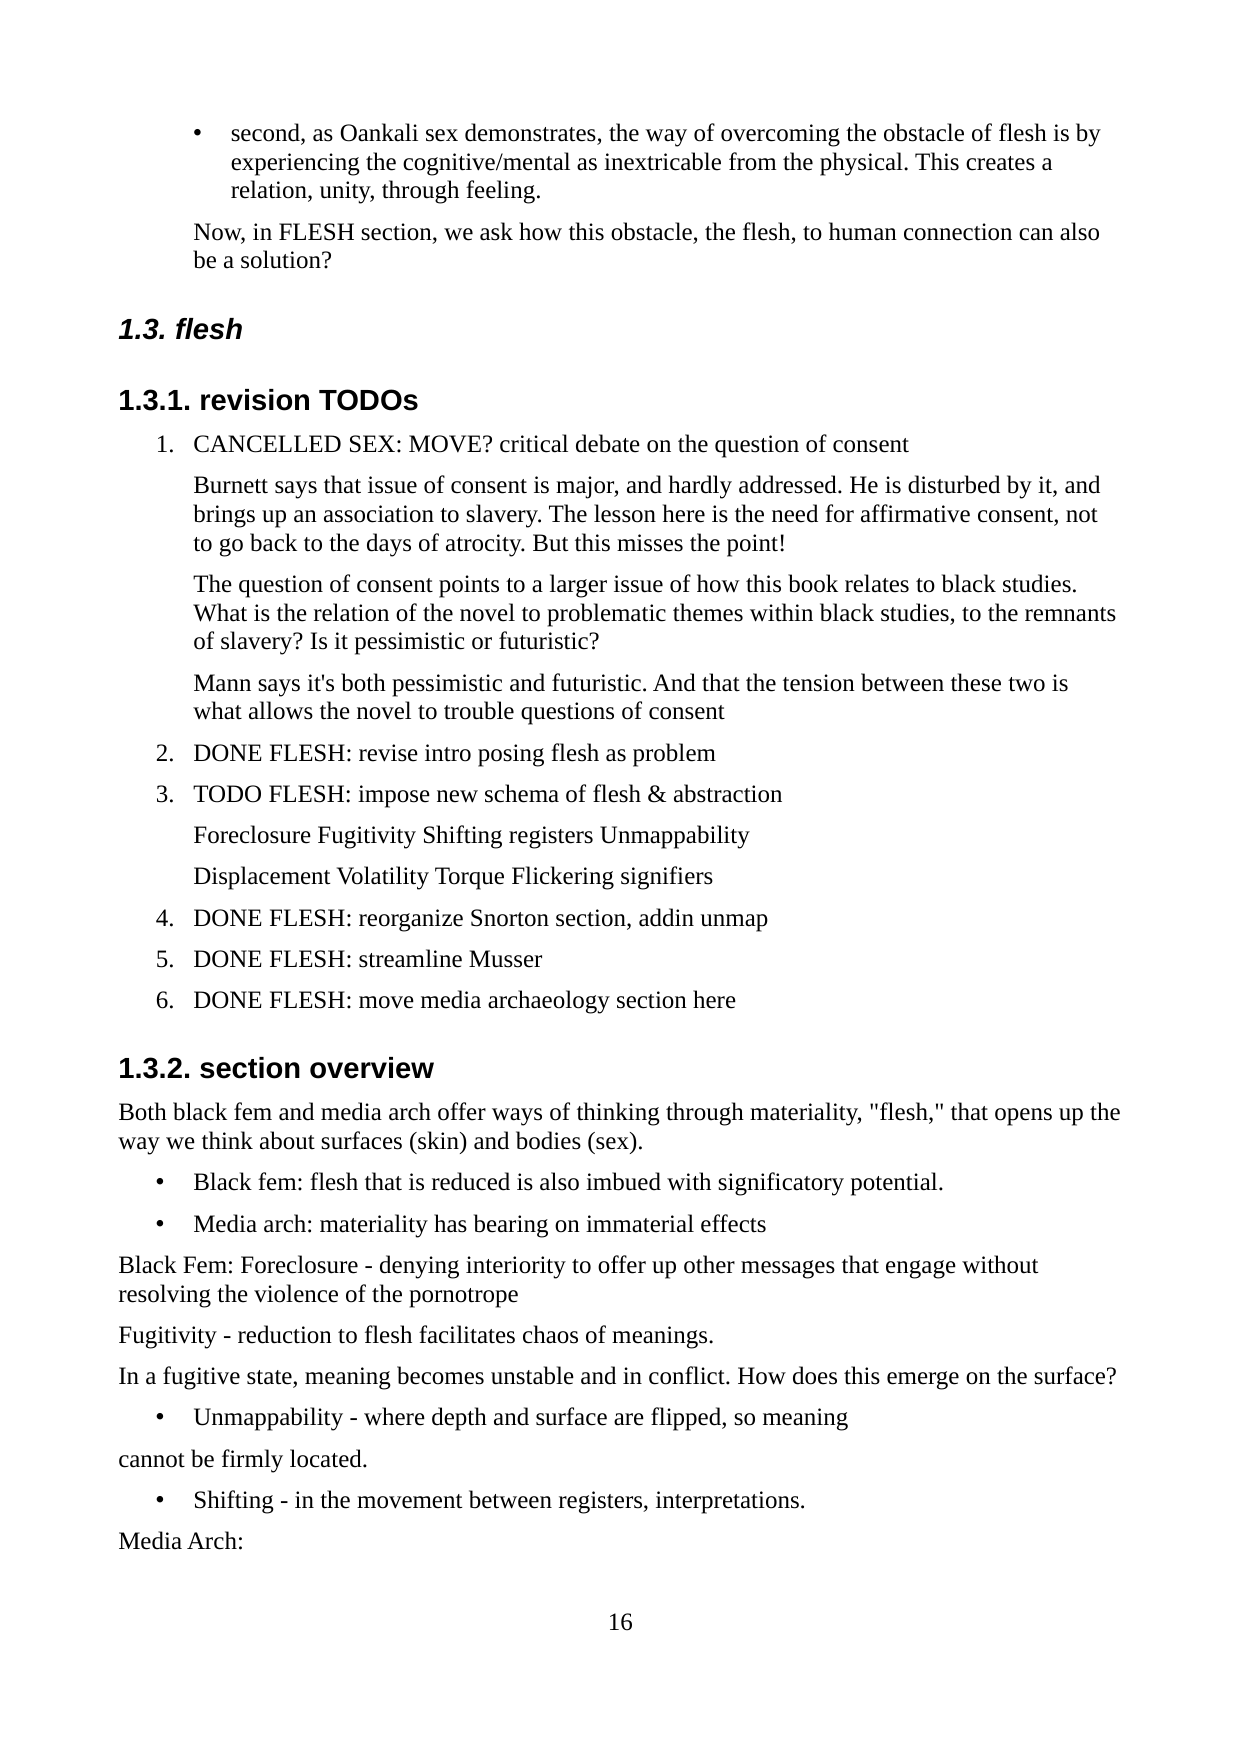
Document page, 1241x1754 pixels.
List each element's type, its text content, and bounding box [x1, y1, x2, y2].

list Unmappability - where depth and surface are flipped, so meaning [156, 1402, 1122, 1431]
list DONE FLESH: streamline Musser [156, 944, 1122, 973]
list Shifting - in the movement between registers, interpretations. [156, 1485, 1122, 1514]
subtitle revision TODOs [118, 383, 1122, 416]
list CANCELLED SEX: MOVE? critical debate on the question of consent [156, 429, 1122, 458]
text Black Fem: Foreclosure - denying interiority to offer up other messages that engage without resolving the violence of the pornotrope [118, 1250, 1122, 1307]
list DONE FLESH: move media archaeology section here [156, 985, 1122, 1014]
text Fugitivity - reduction to flesh facilitates chaos of meanings. [118, 1320, 1122, 1349]
text Both black fem and media arch offer ways of thinking through materiality, "flesh," that opens up the way we think about surfaces (skin) and bodies (sex). [118, 1097, 1122, 1155]
list Mann says it's both pessimistic and futuristic. And that the tension between these two is what allows the novel to trouble questions of consent [156, 668, 1122, 725]
list second, as Oankali sex demonstrates, the way of overcoming the obstacle of flesh is by experiencing the cognitive/mental as inextricable from the physical. This creates a relation, unity, through feeling. [193, 118, 1122, 204]
list Displacement Volatility Torque Flickering signifiers [156, 861, 1122, 890]
text In a fugitive state, meaning becomes unstable and in conflict. How does this emerge on the surface? [118, 1361, 1122, 1390]
list Foreclosure Fugitivity Shifting registers Unmappability [156, 820, 1122, 849]
list TODO FLESH: impose new schema of flesh & abstraction [156, 779, 1122, 808]
list The question of consent points to a larger issue of how this book relates to black studies. What is the relation of the novel to problematic themes within black studies, to the remnants of slavery? Is it pessimistic or futuristic? [156, 569, 1122, 655]
subtitle flesh [118, 312, 1122, 345]
subtitle section overview [118, 1051, 1122, 1085]
list Media arch: materiality has bearing on immaterial effects [156, 1209, 1122, 1237]
text Media Arch: [118, 1526, 1122, 1555]
list Burnett says that issue of consent is major, and hardly addressed. He is disturbed by it, and brings up an association to slavery. The lesson here is the need for affirmative consent, not to go back to the days of atrocity. But this misses the point! [156, 470, 1122, 556]
list Now, in FLESH section, we ask how this obstacle, the flesh, to human connection can also be a solution? [156, 217, 1122, 274]
list DONE FLESH: revise intro posing flesh as problem [156, 738, 1122, 766]
list DONE FLESH: reorganize Snorton section, addin unmap [156, 903, 1122, 931]
text cannot be firmly located. [118, 1444, 1122, 1472]
list Black fem: flesh that is reduced is also imbued with significatory potential. [156, 1167, 1122, 1196]
